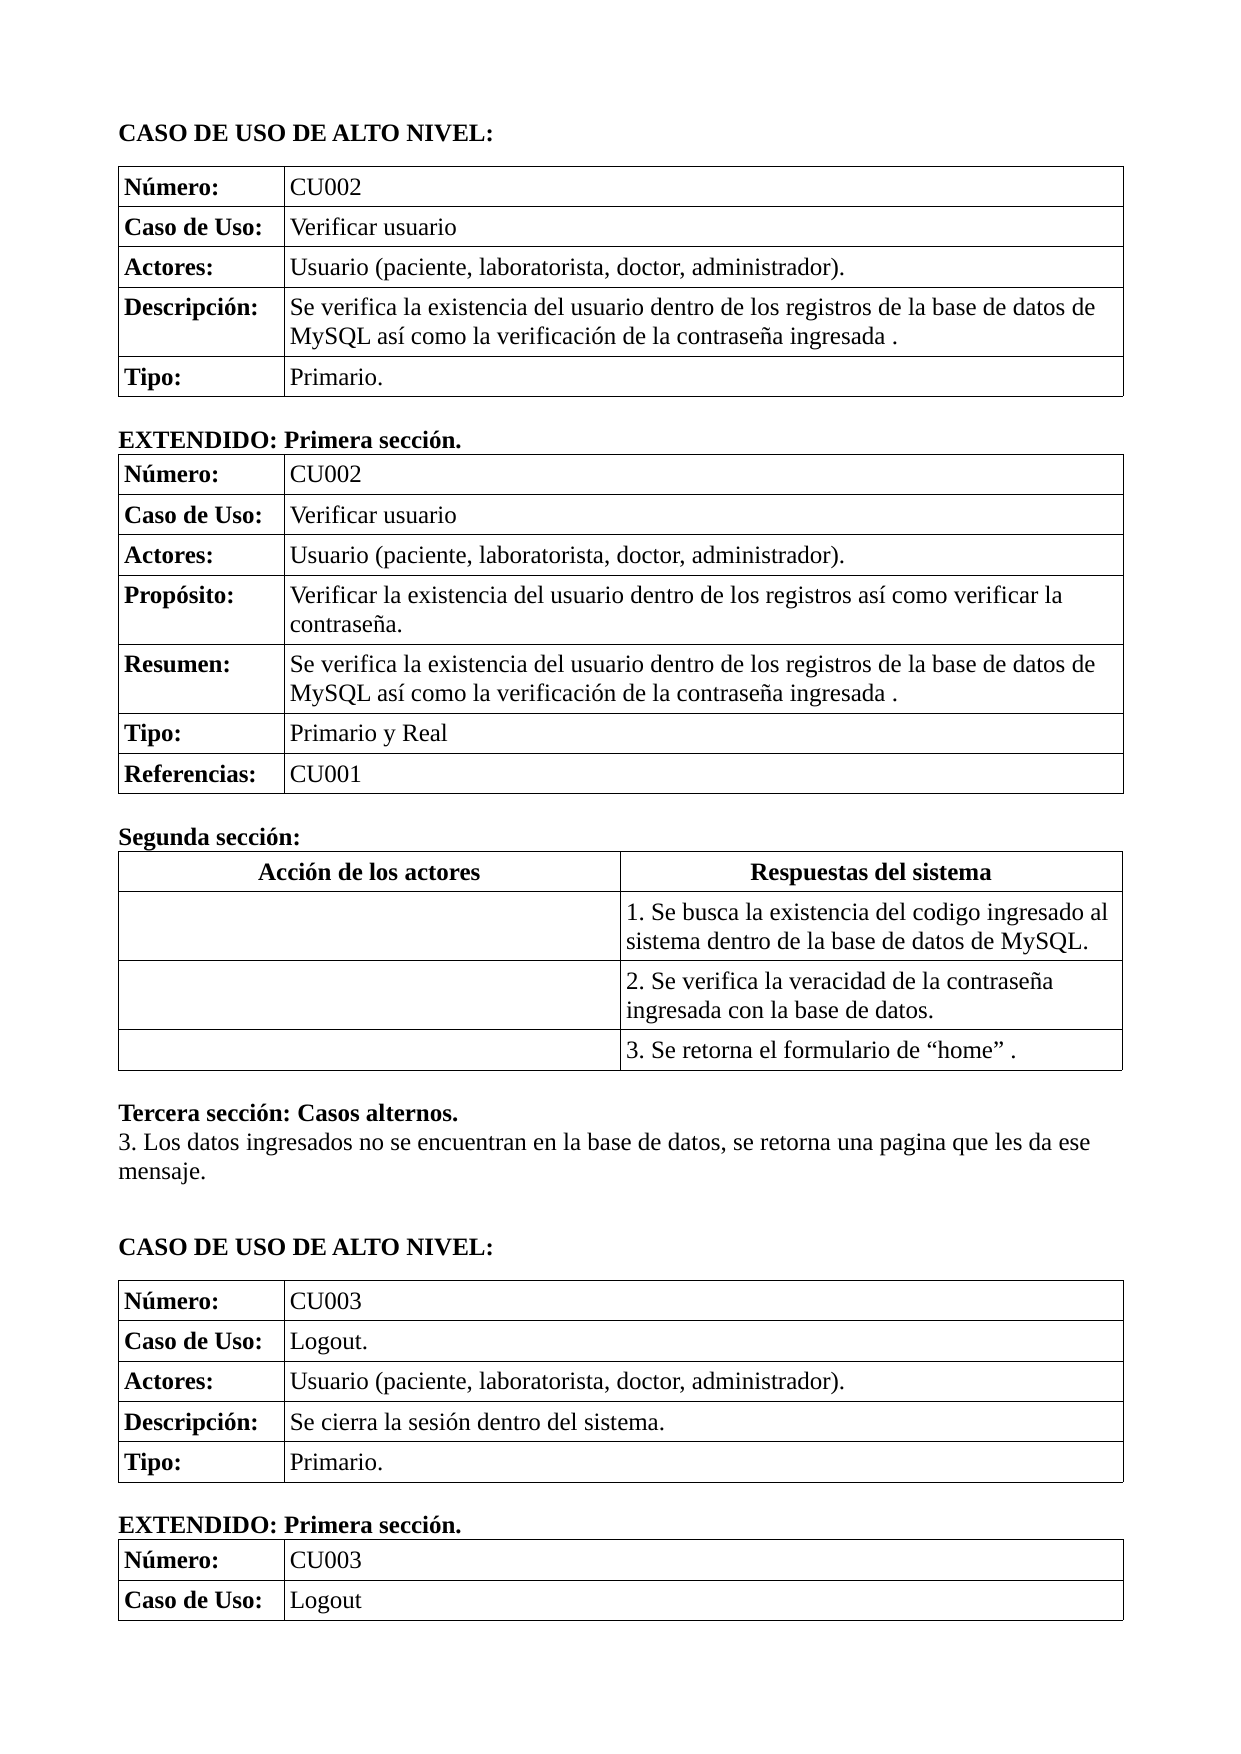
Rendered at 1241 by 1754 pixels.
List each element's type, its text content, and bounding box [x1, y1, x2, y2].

table_cell Actores: [119, 247, 284, 287]
table_header Acción de los actores [119, 852, 620, 891]
text EXTENDIDO: Primera sección. [118, 1510, 1122, 1539]
table_header Respuestas del sistema [621, 852, 1122, 891]
table_cell Logout [285, 1581, 1123, 1620]
table_cell Se cierra la sesión dentro del sistema. [285, 1402, 1123, 1441]
table_cell Actores: [119, 535, 284, 574]
table_cell Tipo: [119, 714, 284, 753]
table_cell Primario. [285, 1442, 1123, 1482]
text Segunda sección: [118, 822, 1122, 851]
table_cell Se verifica la existencia del usuario dentro de los registros de la base de datos de MySQL así como la verificación de la contraseña ingresada . [285, 288, 1123, 356]
table_cell Resumen: [119, 645, 284, 713]
text EXTENDIDO: Primera sección. [118, 425, 1122, 454]
table_cell Verificar usuario [285, 495, 1123, 534]
table_cell Caso de Uso: [119, 1581, 284, 1620]
table_cell Se verifica la existencia del usuario dentro de los registros de la base de datos de MySQL así como la verificación de la contraseña ingresada . [285, 645, 1123, 713]
table_header CU003 [285, 1540, 1123, 1579]
table_cell Usuario (paciente, laboratorista, doctor, administrador). [285, 1362, 1123, 1401]
table_cell Caso de Uso: [119, 1321, 284, 1361]
table_cell Referencias: [119, 754, 284, 793]
table_cell Verificar la existencia del usuario dentro de los registros así como verificar la contraseña. [285, 576, 1123, 644]
table_header CU002 [285, 455, 1123, 494]
table_cell Primario y Real [285, 714, 1123, 753]
table_cell Caso de Uso: [119, 495, 284, 534]
text CASO DE USO DE ALTO NIVEL: [118, 118, 1122, 147]
table_cell Usuario (paciente, laboratorista, doctor, administrador). [285, 535, 1123, 574]
table_cell [119, 961, 620, 1029]
table_cell Actores: [119, 1362, 284, 1401]
table_cell 2. Se verifica la veracidad de la contraseña ingresada con la base de datos. [621, 961, 1122, 1029]
table_cell [119, 1030, 620, 1070]
table_cell CU001 [285, 754, 1123, 793]
text 3. Los datos ingresados no se encuentran en la base de datos, se retorna una pagina que les da ese mensaje. [118, 1127, 1122, 1185]
table_cell 3. Se retorna el formulario de “home” . [621, 1030, 1122, 1070]
table_cell Tipo: [119, 357, 284, 396]
table_cell Descripción: [119, 1402, 284, 1441]
table_cell Descripción: [119, 288, 284, 356]
table_header CU003 [285, 1281, 1123, 1320]
table_header Número: [119, 167, 284, 206]
table_cell Logout. [285, 1321, 1123, 1361]
table_cell [119, 892, 620, 960]
table_cell Usuario (paciente, laboratorista, doctor, administrador). [285, 247, 1123, 287]
table_header CU002 [285, 167, 1123, 206]
table_cell Caso de Uso: [119, 207, 284, 246]
table_cell Propósito: [119, 576, 284, 644]
table_cell Verificar usuario [285, 207, 1123, 246]
table_cell 1. Se busca la existencia del codigo ingresado al sistema dentro de la base de datos de MySQL. [621, 892, 1122, 960]
table_cell Primario. [285, 357, 1123, 396]
table_cell Tipo: [119, 1442, 284, 1482]
table_header Número: [119, 455, 284, 494]
text Tercera sección: Casos alternos. [118, 1098, 1122, 1127]
text CASO DE USO DE ALTO NIVEL: [118, 1232, 1122, 1261]
table_header Número: [119, 1281, 284, 1320]
table_header Número: [119, 1540, 284, 1579]
